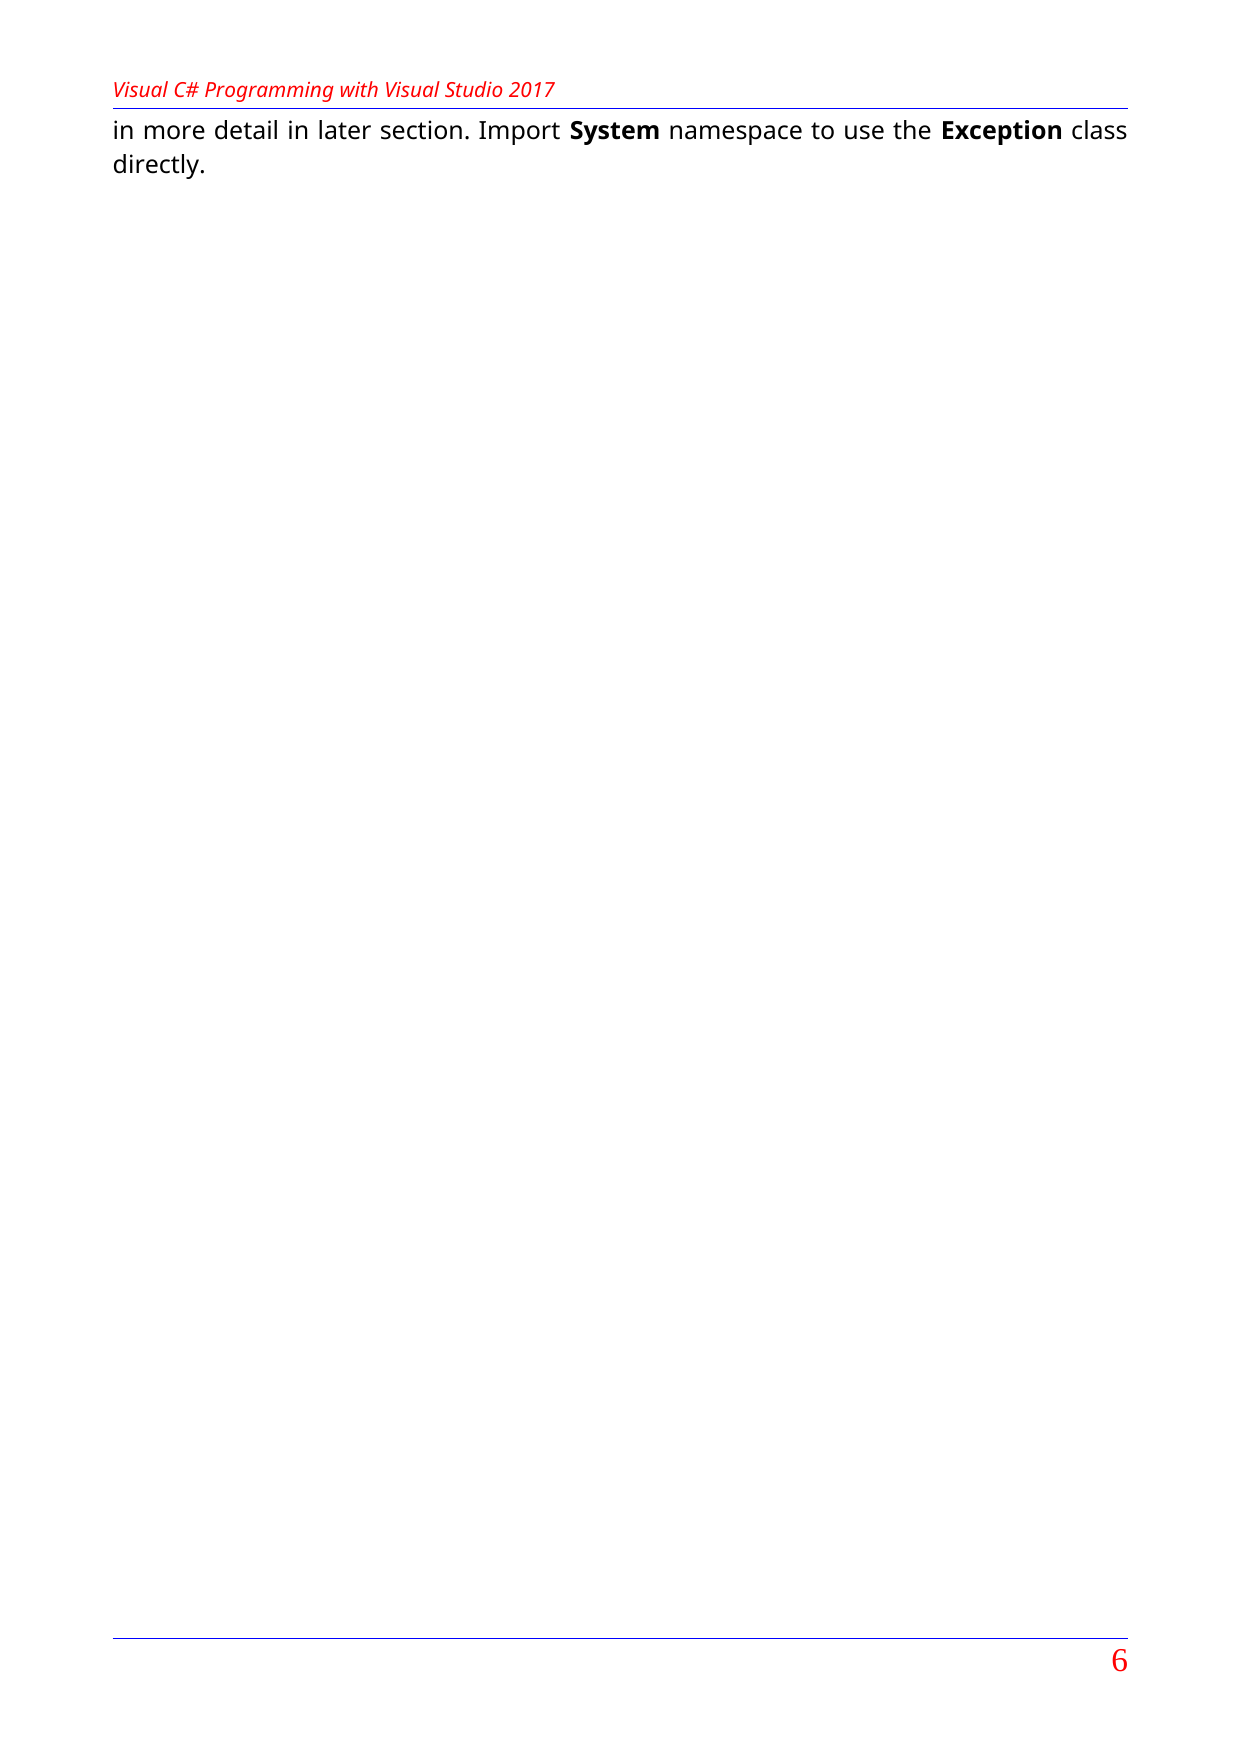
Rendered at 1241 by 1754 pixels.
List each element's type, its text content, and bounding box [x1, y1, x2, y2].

text in more detail in later section. Import System namespace to use the Exception class directly. [112, 112, 1128, 181]
